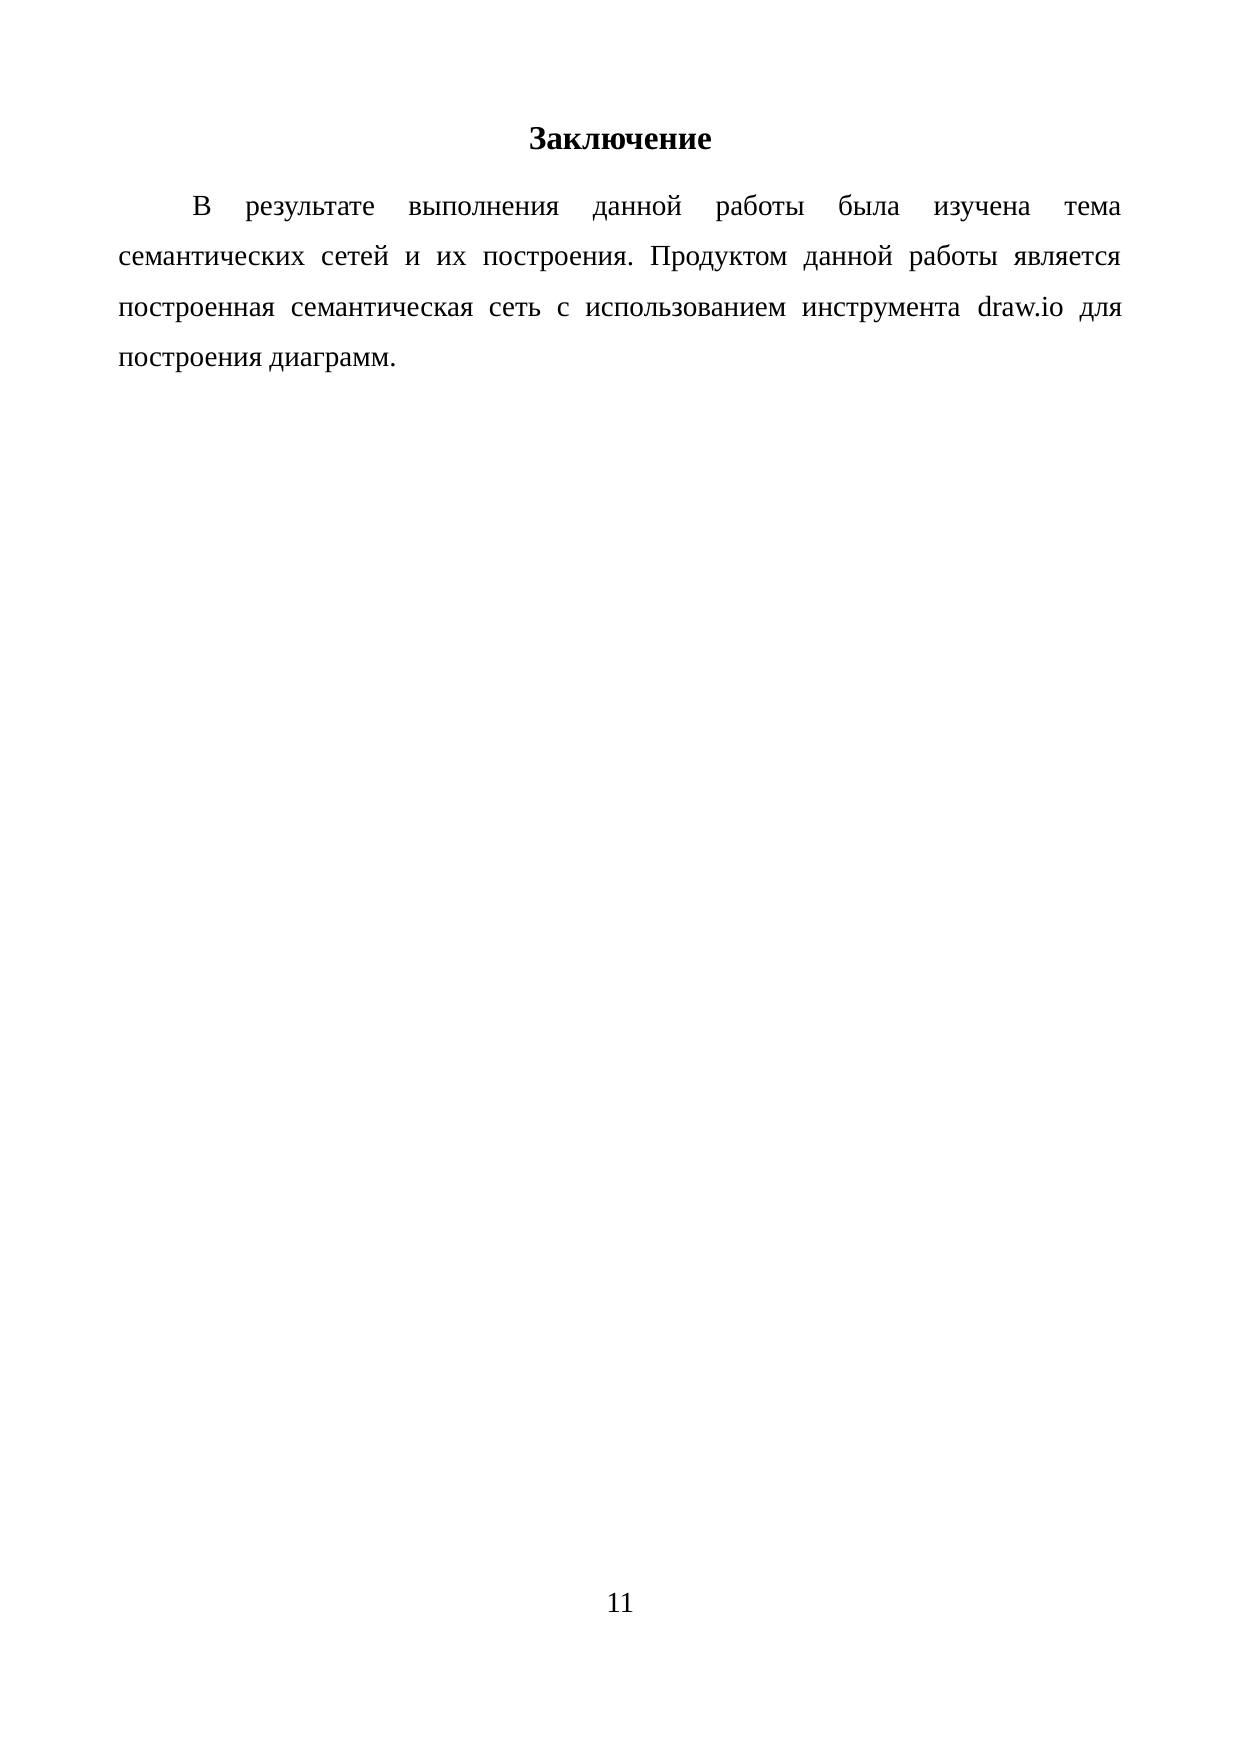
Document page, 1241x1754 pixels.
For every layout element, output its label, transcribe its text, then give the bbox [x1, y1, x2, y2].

text В результате выполнения данной работы была изучена тема семантических сетей и их построения. Продуктом данной работы является построенная семантическая сеть с использованием инструмента draw.io для построения диаграмм. [118, 188, 1122, 373]
subtitle Заключение [118, 118, 1122, 156]
